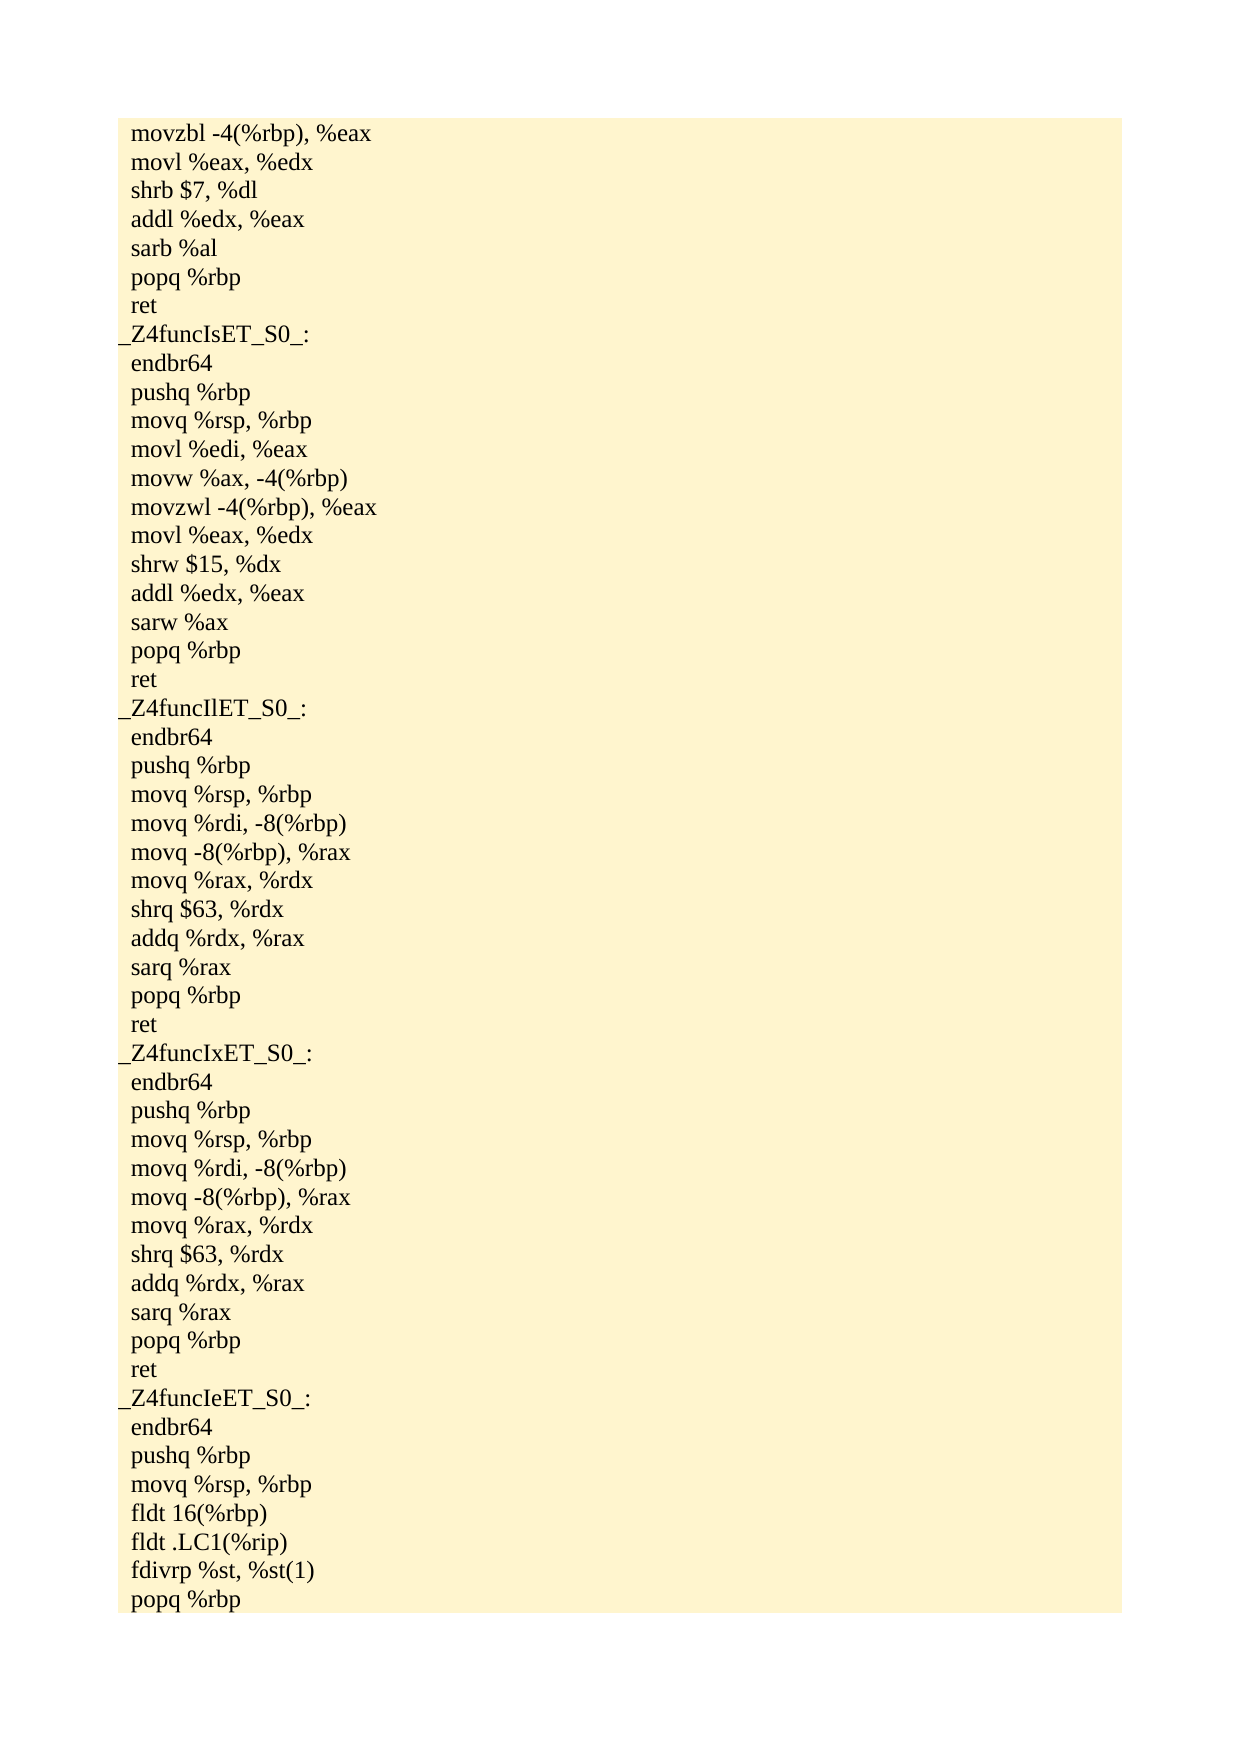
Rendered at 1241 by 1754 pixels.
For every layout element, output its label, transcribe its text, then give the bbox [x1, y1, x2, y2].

text _Z4funcIsET_S0_: [118, 319, 1122, 348]
text ret [118, 291, 1122, 319]
text movq %rdi, -8(%rbp) [118, 1153, 1122, 1182]
text popq %rbp [118, 1584, 1122, 1613]
text endbr64 [118, 1067, 1122, 1096]
text movq %rax, %rdx [118, 1211, 1122, 1239]
text popq %rbp [118, 981, 1122, 1009]
text movw %ax, -4(%rbp) [118, 463, 1122, 492]
text _Z4funcIeET_S0_: [118, 1383, 1122, 1412]
text movl %eax, %edx [118, 147, 1122, 176]
text _Z4funcIxET_S0_: [118, 1038, 1122, 1067]
text sarb %al [118, 233, 1122, 262]
text addq %rdx, %rax [118, 923, 1122, 952]
text movq %rdi, -8(%rbp) [118, 808, 1122, 837]
text addq %rdx, %rax [118, 1268, 1122, 1297]
text movzbl -4(%rbp), %eax [118, 118, 1122, 147]
text movq %rsp, %rbp [118, 1469, 1122, 1498]
text sarw %ax [118, 607, 1122, 636]
text _Z4funcIlET_S0_: [118, 693, 1122, 722]
text fldt .LC1(%rip) [118, 1527, 1122, 1556]
text ret [118, 1009, 1122, 1038]
text popq %rbp [118, 262, 1122, 291]
text ret [118, 664, 1122, 693]
text popq %rbp [118, 1326, 1122, 1354]
text movq -8(%rbp), %rax [118, 837, 1122, 866]
text endbr64 [118, 722, 1122, 751]
text movq %rax, %rdx [118, 866, 1122, 894]
text addl %edx, %eax [118, 204, 1122, 233]
text movq %rsp, %rbp [118, 406, 1122, 434]
text endbr64 [118, 348, 1122, 377]
text movzwl -4(%rbp), %eax [118, 492, 1122, 521]
text shrq $63, %rdx [118, 1239, 1122, 1268]
text movl %eax, %edx [118, 521, 1122, 549]
text sarq %rax [118, 1297, 1122, 1326]
text shrw $15, %dx [118, 549, 1122, 578]
text fldt 16(%rbp) [118, 1498, 1122, 1527]
text pushq %rbp [118, 377, 1122, 406]
text shrq $63, %rdx [118, 894, 1122, 923]
text ret [118, 1354, 1122, 1383]
text pushq %rbp [118, 1096, 1122, 1124]
text addl %edx, %eax [118, 578, 1122, 607]
text fdivrp %st, %st(1) [118, 1556, 1122, 1584]
text shrb $7, %dl [118, 176, 1122, 204]
text popq %rbp [118, 636, 1122, 664]
text movq %rsp, %rbp [118, 779, 1122, 808]
text pushq %rbp [118, 1441, 1122, 1469]
text movl %edi, %eax [118, 434, 1122, 463]
text sarq %rax [118, 952, 1122, 981]
text movq %rsp, %rbp [118, 1124, 1122, 1153]
text pushq %rbp [118, 751, 1122, 779]
text endbr64 [118, 1412, 1122, 1441]
text movq -8(%rbp), %rax [118, 1182, 1122, 1211]
